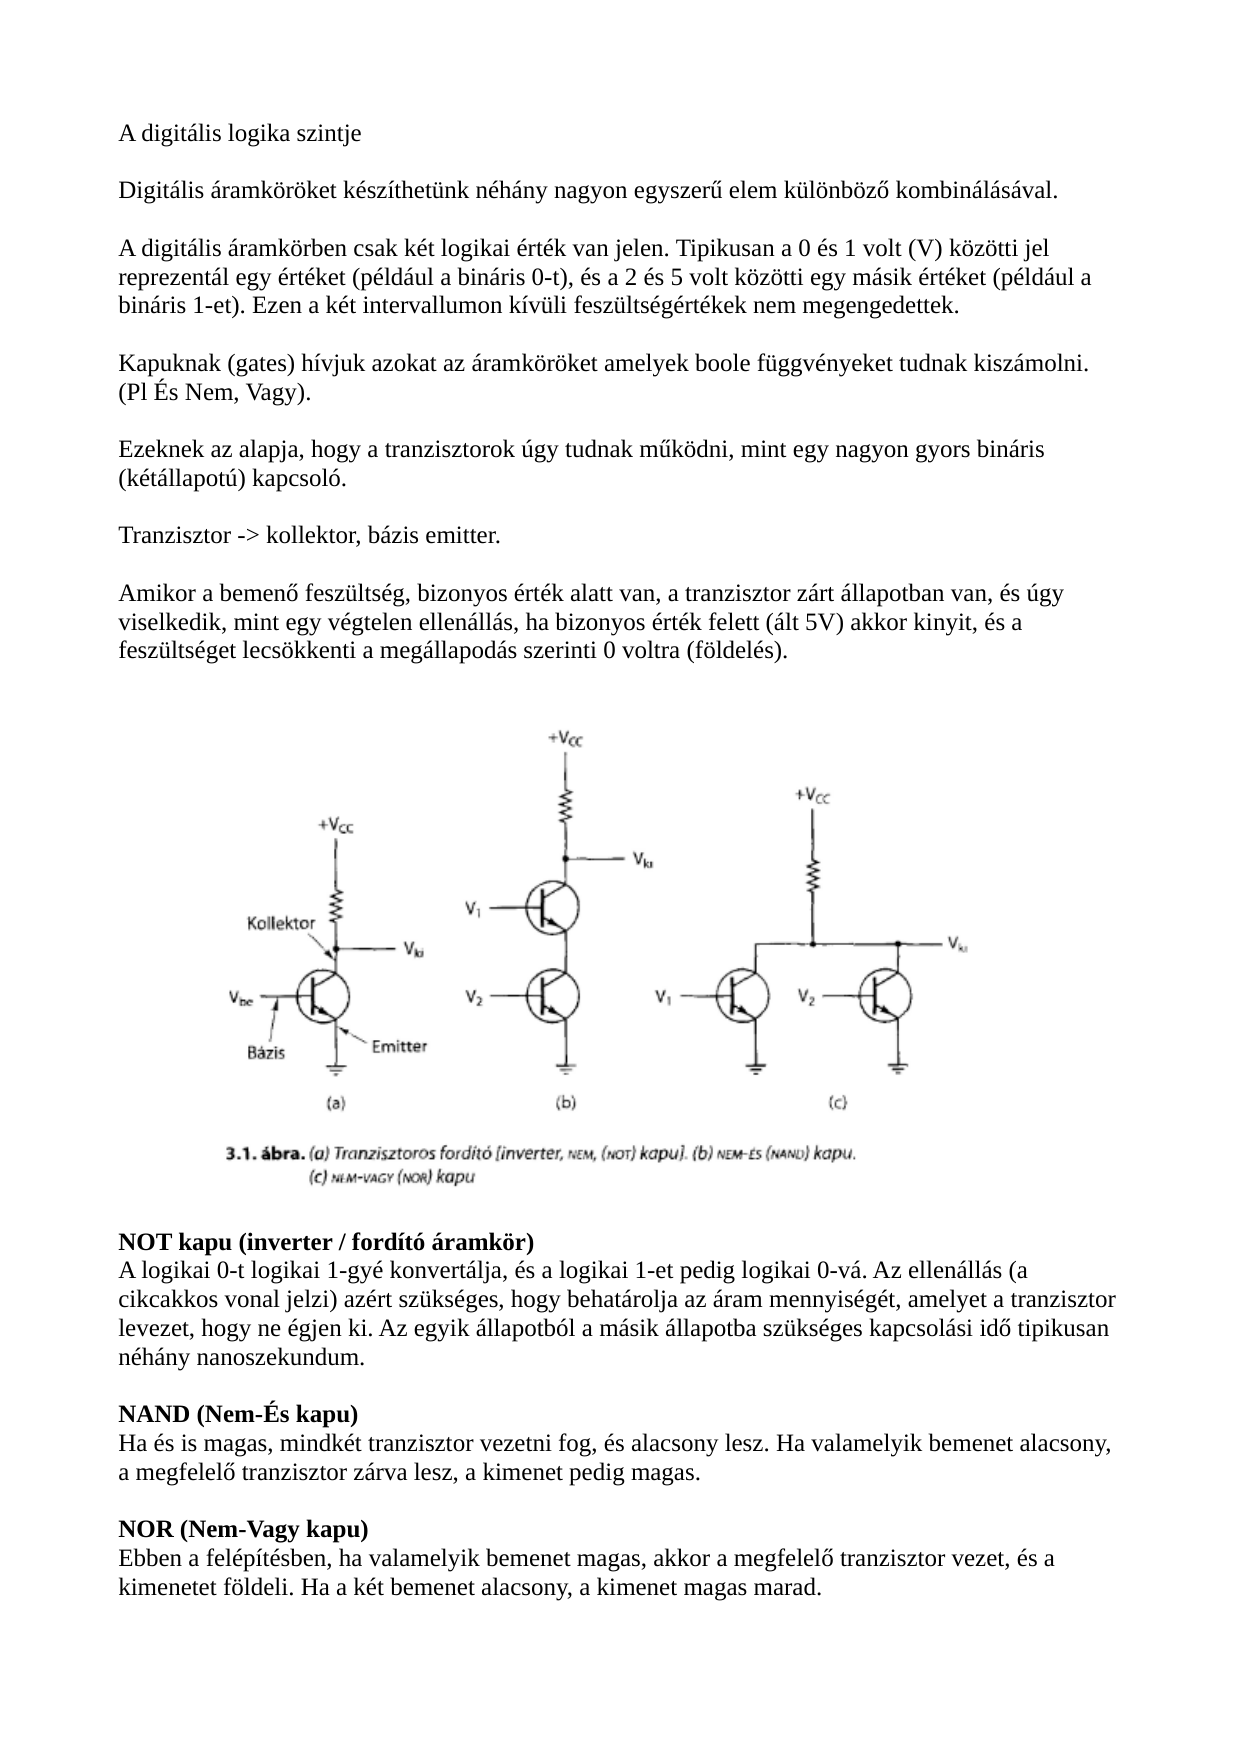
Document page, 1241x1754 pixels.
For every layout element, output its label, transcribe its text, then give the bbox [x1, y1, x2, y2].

text Ezeknek az alapja, hogy a tranzisztorok úgy tudnak működni, mint egy nagyon gyors bináris (kétállapotú) kapcsoló. [118, 434, 1122, 492]
text Tranzisztor -> kollektor, bázis emitter. [118, 521, 1122, 549]
text Digitális áramköröket készíthetünk néhány nagyon egyszerű elem különböző kombinálásával. [118, 176, 1122, 204]
text Ha és is magas, mindkét tranzisztor vezetni fog, és alacsony lesz. Ha valamelyik bemenet alacsony, a megfelelő tranzisztor zárva lesz, a kimenet pedig magas. [118, 1428, 1122, 1485]
text A digitális logika szintje [118, 118, 1122, 147]
picture [208, 721, 1032, 1227]
text Ebben a felépítésben, ha valamelyik bemenet magas, akkor a megfelelő tranzisztor vezet, és a kimenetet földeli. Ha a két bemenet alacsony, a kimenet magas marad. [118, 1543, 1122, 1600]
text A logikai 0-t logikai 1-gyé konvertálja, és a logikai 1-et pedig logikai 0-vá. Az ellenállás (a cikcakkos vonal jelzi) azért szükséges, hogy behatárolja az áram mennyiségét, amelyet a tranzisztor levezet, hogy ne égjen ki. Az egyik állapotból a másik állapotba szükséges kapcsolási idő tipikusan néhány nanoszekundum. [118, 1255, 1122, 1370]
text A digitális áramkörben csak két logikai érték van jelen. Tipikusan a 0 és 1 volt (V) közötti jel reprezentál egy értéket (például a bináris 0-t), és a 2 és 5 volt közötti egy másik értéket (például a bináris 1-et). Ezen a két intervallumon kívüli feszültségértékek nem megengedettek. [118, 233, 1122, 319]
text NOR (Nem-Vagy kapu) [118, 1514, 1122, 1543]
text NAND (Nem-És kapu) [118, 1399, 1122, 1428]
text Kapuknak (gates) hívjuk azokat az áramköröket amelyek boole függvényeket tudnak kiszámolni. (Pl És Nem, Vagy). [118, 348, 1122, 406]
text Amikor a bemenő feszültség, bizonyos érték alatt van, a tranzisztor zárt állapotban van, és úgy viselkedik, mint egy végtelen ellenállás, ha bizonyos érték felett (ált 5V) akkor kinyit, és a feszültséget lecsökkenti a megállapodás szerinti 0 voltra (földelés). [118, 578, 1122, 664]
text NOT kapu (inverter / fordító áramkör) [118, 722, 1122, 1255]
